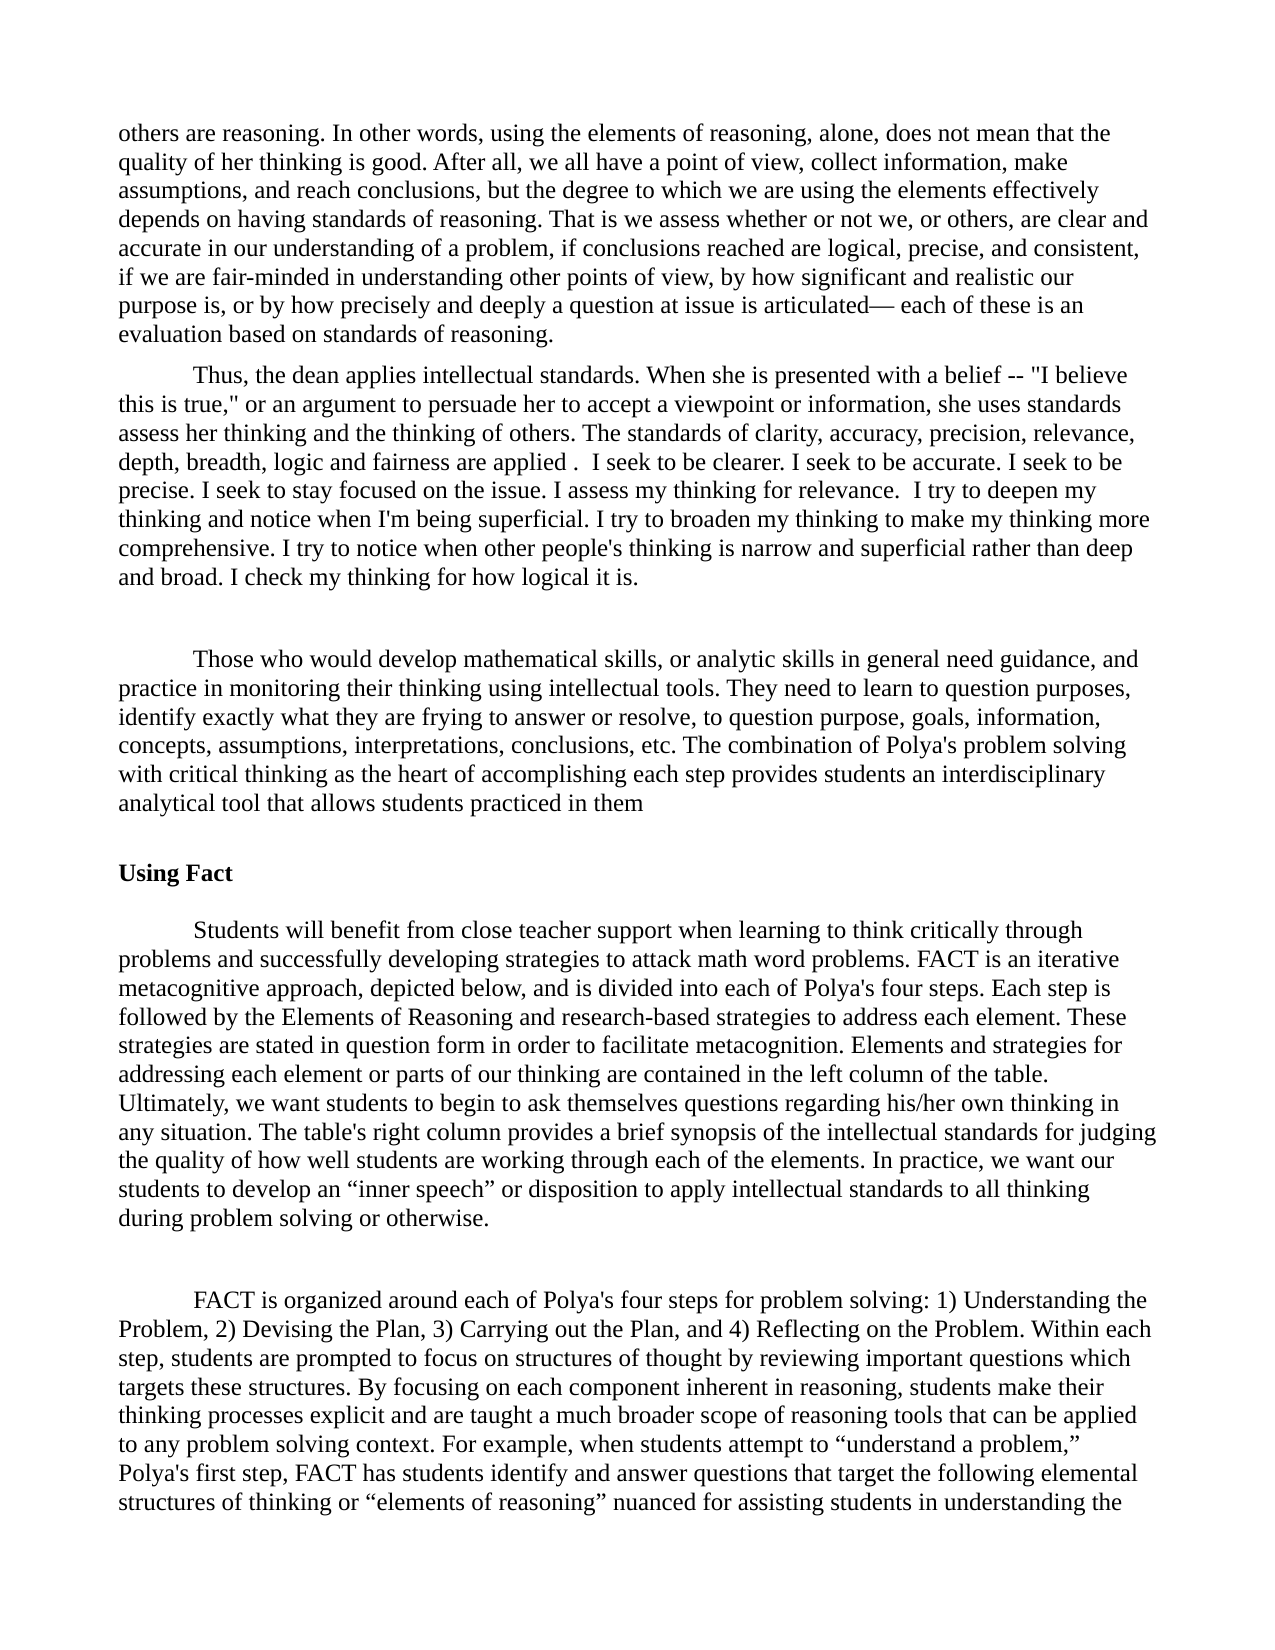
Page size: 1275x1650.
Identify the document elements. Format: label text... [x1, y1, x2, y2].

text Students will benefit from close teacher support when learning to think critically through problems and successfully developing strategies to attack math word problems. FACT is an iterative metacognitive approach, depicted below, and is divided into each of Polya's four steps. Each step is followed by the Elements of Reasoning and research-based strategies to address each element. These strategies are stated in question form in order to facilitate metacognition. Elements and strategies for addressing each element or parts of our thinking are contained in the left column of the table. Ultimately, we want students to begin to ask themselves questions regarding his/her own thinking in any situation. The table's right column provides a brief synopsis of the intellectual standards for judging the quality of how well students are working through each of the elements. In practice, we want our students to develop an “inner speech” or disposition to apply intellectual standards to all thinking during problem solving or otherwise. [118, 916, 1157, 1232]
text FACT is organized around each of Polya's four steps for problem solving: 1) Understanding the Problem, 2) Devising the Plan, 3) Carrying out the Plan, and 4) Reflecting on the Problem. Within each step, students are prompted to focus on structures of thought by reviewing important questions which targets these structures. By focusing on each component inherent in reasoning, students make their thinking processes explicit and are taught a much broader scope of reasoning tools that can be applied to any problem solving context. For example, when students attempt to “understand a problem,” Polya's first step, FACT has students identify and answer questions that target the following elemental structures of thinking or “elements of reasoning” nuanced for assisting students in understanding the [118, 1286, 1157, 1516]
text others are reasoning. In other words, using the elements of reasoning, alone, does not mean that the quality of her thinking is good. After all, we all have a point of view, collect information, make assumptions, and reach conclusions, but the degree to which we are using the elements effectively depends on having standards of reasoning. That is we assess whether or not we, or others, are clear and accurate in our understanding of a problem, if conclusions reached are logical, precise, and consistent, if we are fair-minded in understanding other points of view, by how significant and realistic our purpose is, or by how precisely and deeply a question at issue is articulated— each of these is an evaluation based on standards of reasoning. [118, 118, 1157, 348]
text Thus, the dean applies intellectual standards. When she is presented with a belief -- "I believe this is true," or an argument to persuade her to accept a viewpoint or information, she uses standards assess her thinking and the thinking of others. The standards of clarity, accuracy, precision, relevance, depth, breadth, logic and fairness are applied . I seek to be clearer. I seek to be accurate. I seek to be precise. I seek to stay focused on the issue. I assess my thinking for relevance. I try to deepen my thinking and notice when I'm being superficial. I try to broaden my thinking to make my thinking more comprehensive. I try to notice when other people's thinking is narrow and superficial rather than deep and broad. I check my thinking for how logical it is. [118, 361, 1157, 591]
text Using Fact [118, 858, 1157, 887]
text Those who would develop mathematical skills, or analytic skills in general need guidance, and practice in monitoring their thinking using intellectual tools. They need to learn to question purposes, identify exactly what they are frying to answer or resolve, to question purpose, goals, information, concepts, assumptions, interpretations, conclusions, etc. The combination of Polya's problem solving with critical thinking as the heart of accomplishing each step provides students an interdisciplinary analytical tool that allows students practiced in them [118, 644, 1157, 817]
